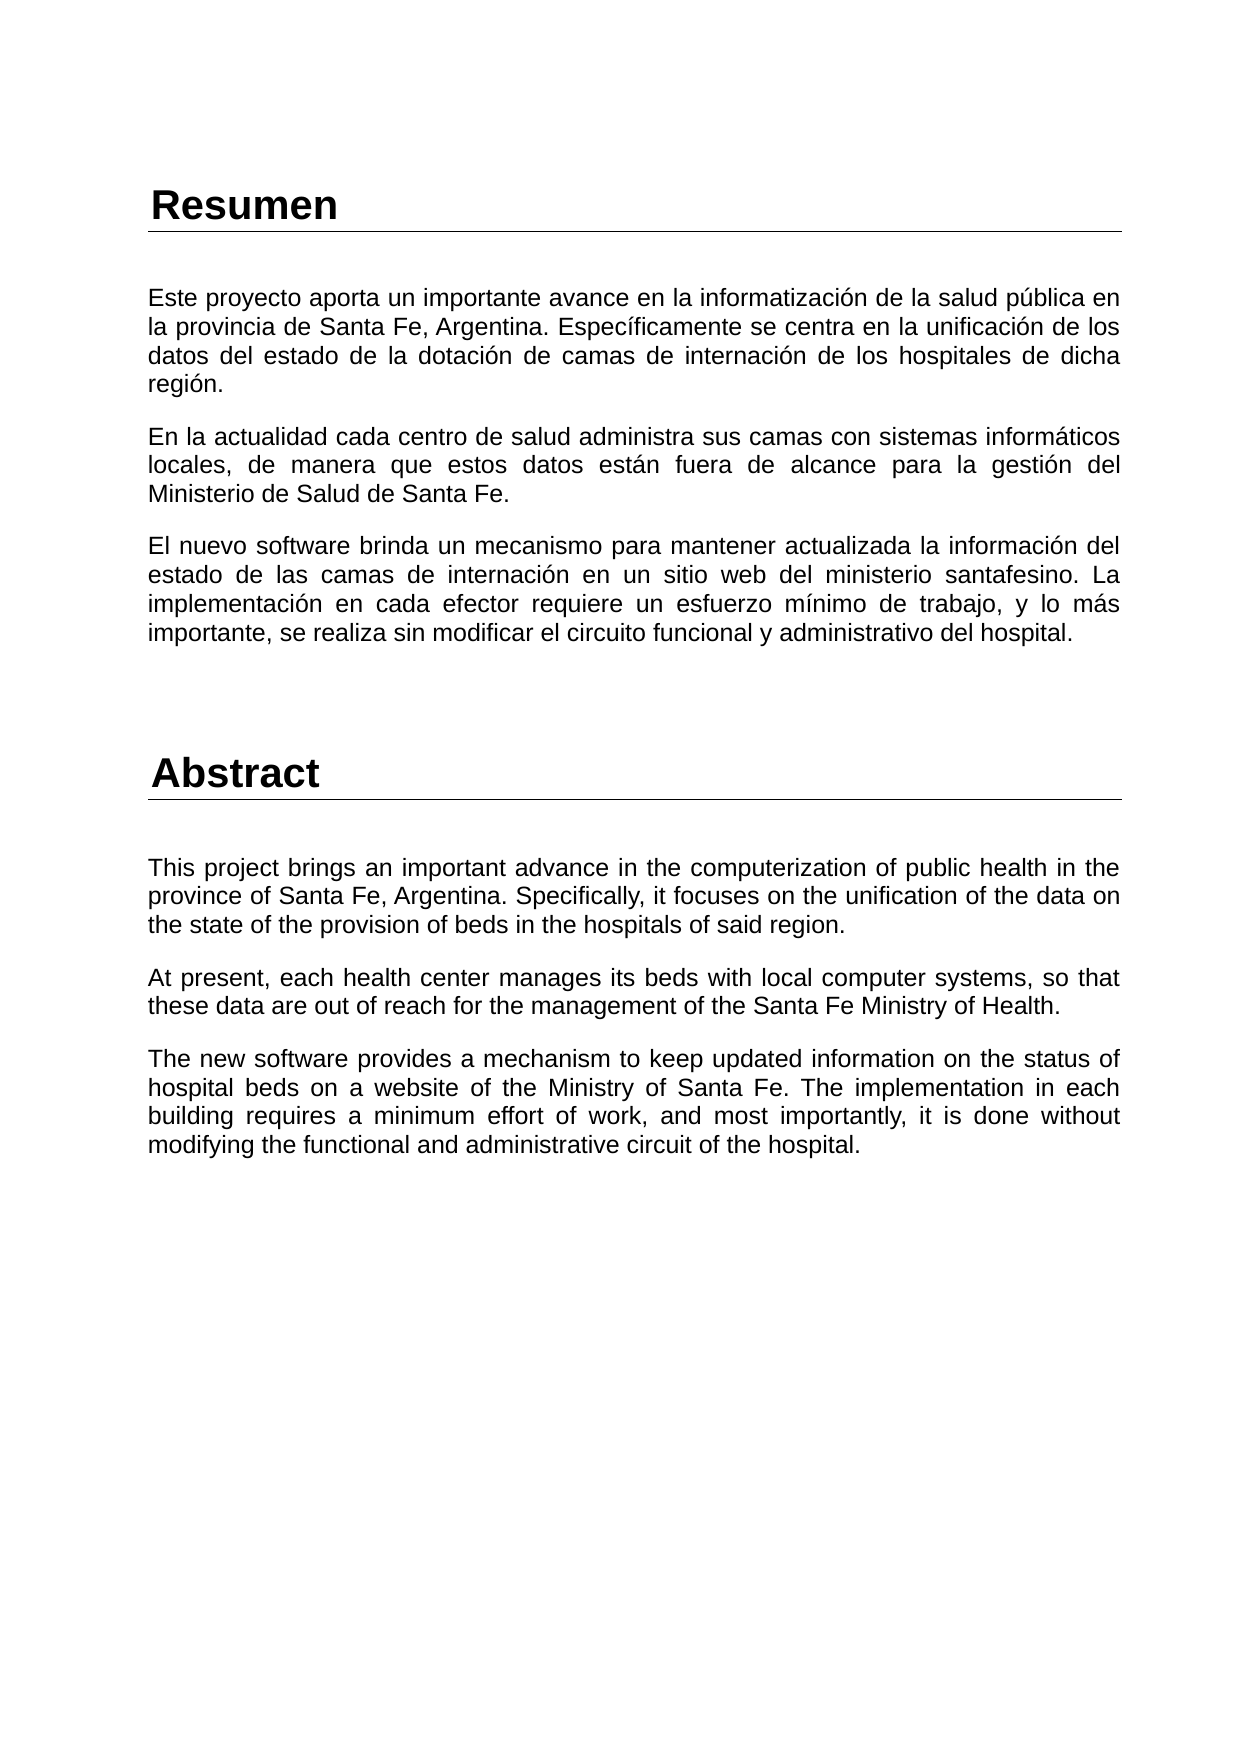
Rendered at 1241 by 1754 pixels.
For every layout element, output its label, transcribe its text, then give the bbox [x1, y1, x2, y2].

subtitle En la actualidad cada centro de salud administra sus camas con sistemas informáticos locales, de manera que estos datos están fuera de alcance para la gestión del Ministerio de Salud de Santa Fe. [148, 422, 1122, 508]
subtitle This project brings an important advance in the computerization of public health in the province of Santa Fe, Argentina. Specifically, it focuses on the unification of the data on the state of the provision of beds in the hospitals of said region. [148, 853, 1122, 939]
subtitle Este proyecto aporta un importante avance en la informatización de la salud pública en la provincia de Santa Fe, Argentina. Específicamente se centra en la unificación de los datos del estado de la dotación de camas de internación de los hospitales de dicha región. [148, 283, 1122, 398]
subtitle Resumen [148, 177, 1122, 231]
subtitle At present, each health center manages its beds with local computer systems, so that these data are out of reach for the management of the Santa Fe Ministry of Health. [148, 963, 1122, 1020]
subtitle The new software provides a mechanism to keep updated information on the status of hospital beds on a website of the Ministry of Santa Fe. The implementation in each building requires a minimum effort of work, and most importantly, it is done without modifying the functional and administrative circuit of the hospital. [148, 1044, 1122, 1159]
subtitle El nuevo software brinda un mecanismo para mantener actualizada la información del estado de las camas de internación en un sitio web del ministerio santafesino. La implementación en cada efector requiere un esfuerzo mínimo de trabajo, y lo más importante, se realiza sin modificar el circuito funcional y administrativo del hospital. [148, 531, 1122, 646]
subtitle Abstract [148, 746, 1122, 799]
